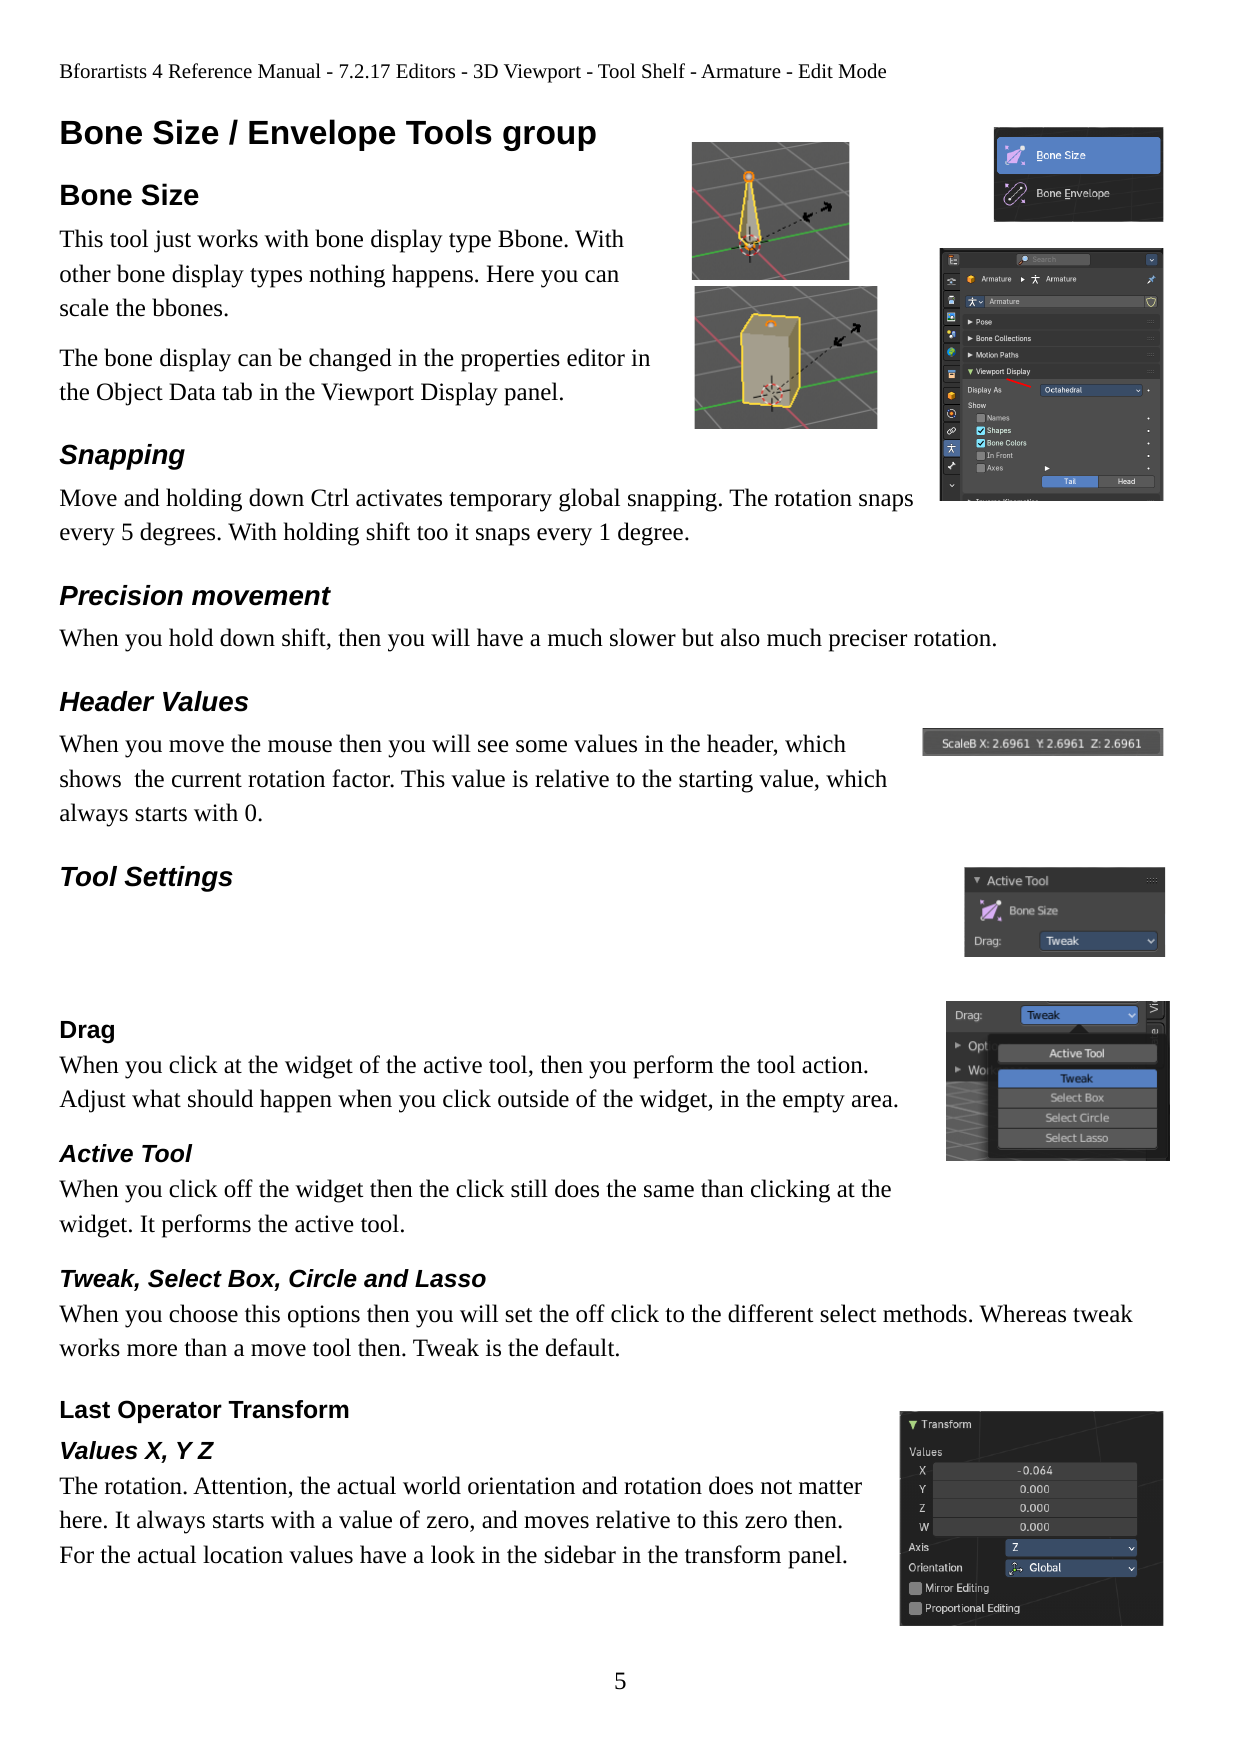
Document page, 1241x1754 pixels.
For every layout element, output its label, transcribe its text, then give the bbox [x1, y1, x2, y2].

text Move and holding down Ctrl activates temporary global snapping. The rotation snaps every 5 degrees. With holding shift too it snaps every 1 degree. [59, 483, 1181, 546]
text When you move the mouse then you will see some values in the header, which shows the current rotation factor. This value is relative to the starting value, which always starts with 0. [59, 729, 1181, 827]
picture [964, 867, 1166, 957]
subtitle [1170, 1015, 1181, 1043]
text [878, 343, 939, 406]
text When you click off the widget then the click still does the same than clicking at the widget. It performs the active tool. [59, 1174, 1181, 1237]
text When you click at the widget of the active tool, then you perform the tool action. Adjust what should happen when you click outside of the widget, in the empty area. [59, 1050, 946, 1113]
subtitle Tweak, Select Box, Circle and Lasso [59, 1264, 1181, 1293]
text The rotation. Attention, the actual world orientation and rotation does not matter here. It always starts with a value of zero, and moves relative to this zero then. For the actual location values have a look in the sidebar in the transform panel. [59, 1471, 899, 1568]
subtitle [1164, 439, 1181, 471]
subtitle Drag [59, 1015, 946, 1043]
subtitle Snapping [59, 439, 939, 471]
subtitle [1164, 1436, 1181, 1464]
picture [939, 248, 1164, 501]
subtitle Precision movement [59, 579, 1181, 611]
subtitle [850, 178, 993, 212]
picture [993, 127, 1164, 222]
text When you choose this options then you will set the off click to the different select methods. Whereas tweak works more than a move tool then. Tweak is the default. [59, 1299, 1181, 1362]
subtitle Bone Size [59, 178, 691, 212]
picture [922, 728, 1164, 756]
subtitle Header Values [59, 685, 1181, 717]
subtitle Active Tool [59, 1139, 1181, 1168]
text This tool just works with bone display type Bbone. With other bone display types nothing happens. Here you can scale the bbones. [59, 224, 1181, 322]
subtitle Values X, Y Z [59, 1436, 899, 1464]
subtitle [1164, 178, 1181, 212]
picture [691, 142, 850, 280]
subtitle Last Operator Transform [59, 1395, 1181, 1423]
picture [694, 286, 878, 429]
subtitle Tool Settings [59, 860, 1181, 892]
picture [946, 1001, 1170, 1161]
text When you hold down shift, then you will have a much slower but also much preciser rotation. [59, 623, 1181, 652]
subtitle Bone Size / Envelope Tools group [59, 113, 1181, 151]
picture [899, 1411, 1164, 1626]
text The bone display can be changed in the properties editor in the Object Data tab in the Viewport Display panel. [59, 343, 694, 406]
